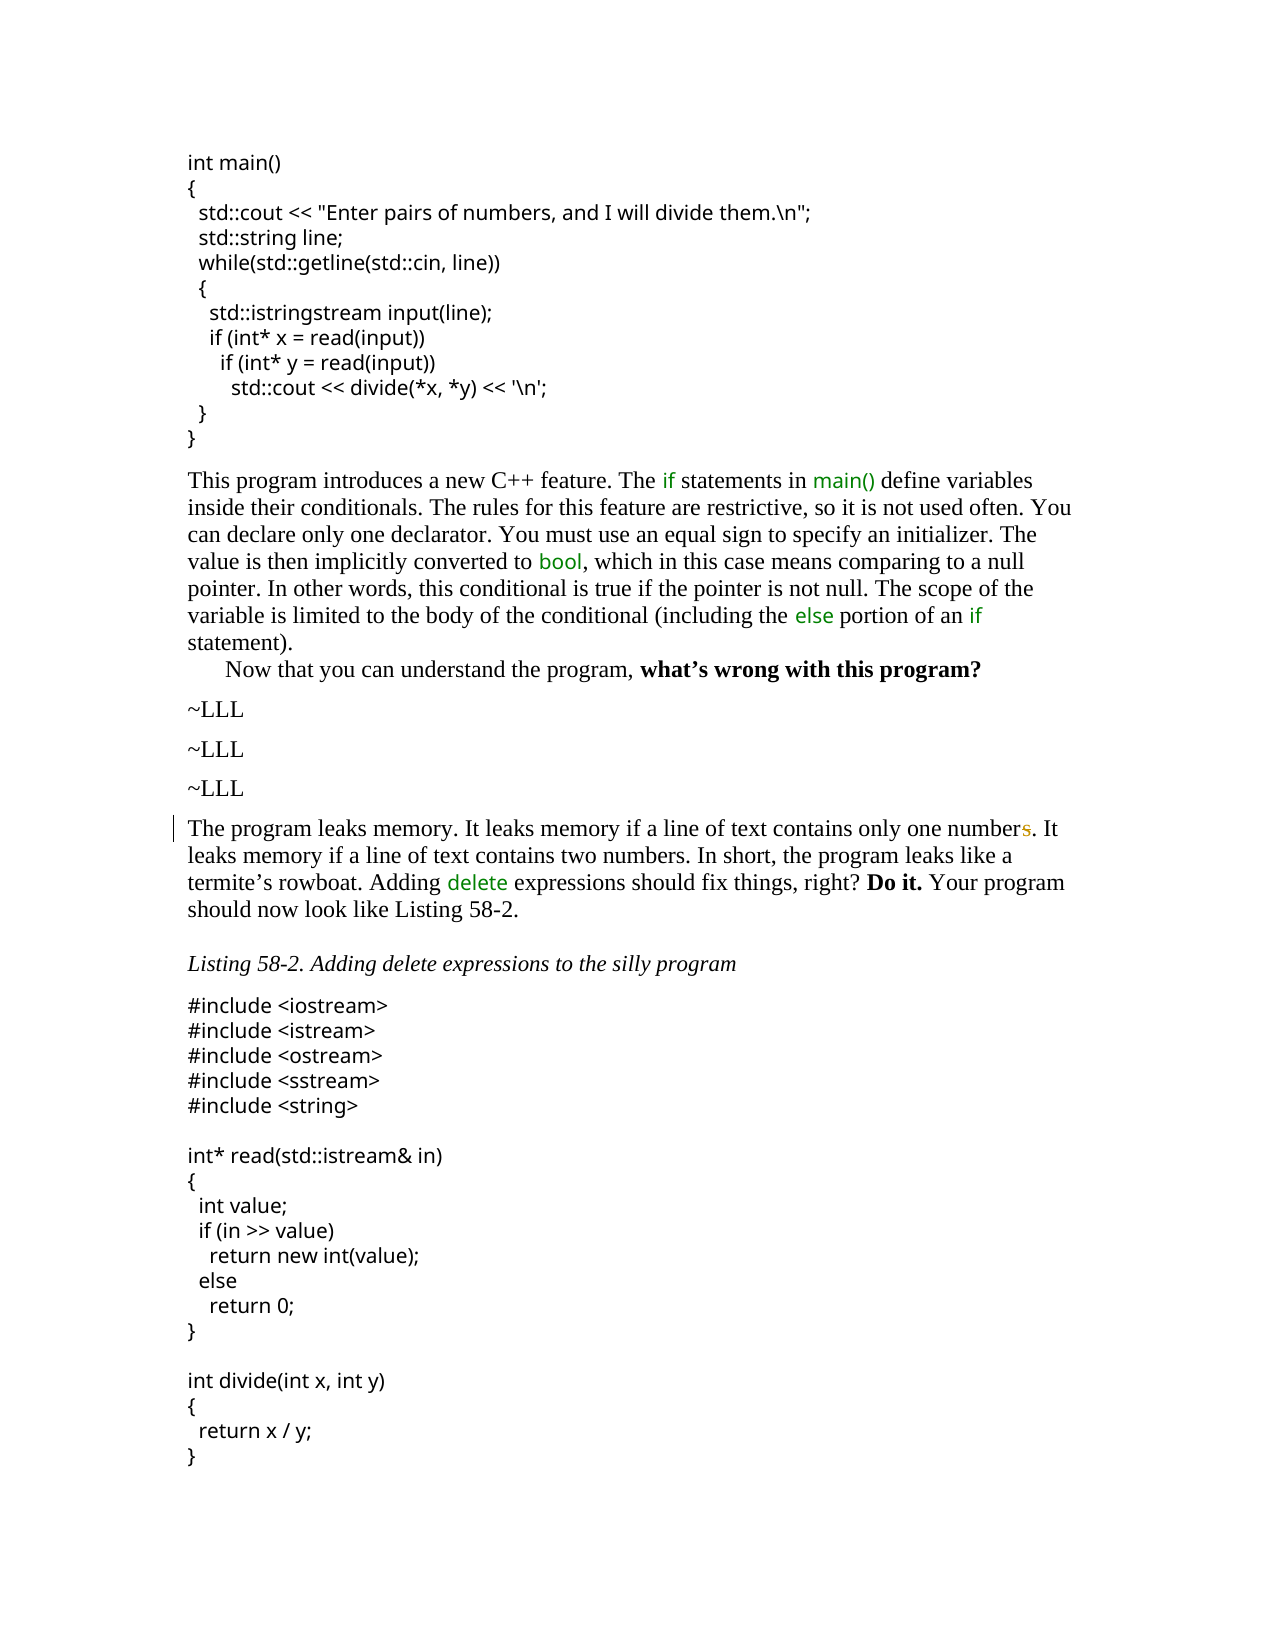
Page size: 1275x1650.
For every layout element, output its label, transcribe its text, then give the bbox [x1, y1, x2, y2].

text std::istringstream input(line); [187, 300, 1072, 325]
text { [187, 175, 1072, 200]
text int value; [187, 1194, 1072, 1219]
text } [187, 400, 1072, 425]
text #include <sstream> [187, 1069, 1072, 1094]
text while(std::getline(std::cin, line)) [187, 250, 1072, 275]
text return 0; [187, 1294, 1072, 1319]
text } [187, 1319, 1072, 1344]
text #include <istream> [187, 1019, 1072, 1044]
text return x / y; [187, 1419, 1072, 1444]
text std::cout << "Enter pairs of numbers, and I will divide them.\n"; [187, 200, 1072, 225]
text } [187, 425, 1072, 450]
text ~LLL [187, 775, 1087, 802]
text { [187, 1169, 1072, 1194]
text ~LLL [187, 735, 1087, 762]
text return new int(value); [187, 1244, 1072, 1269]
text The program leaks memory. It leaks memory if a line of text contains only one number. It leaks memory if a line of text contains two numbers. In short, the program leaks like a termite’s rowboat. Adding delete expressions should fix things, right? Do it. Your program should now look like Listing 58-2. [187, 814, 1087, 923]
text else [187, 1269, 1072, 1294]
text std::string line; [187, 225, 1072, 250]
text This program introduces a new C++ feature. The if statements in main() define variables inside their conditionals. The rules for this feature are restrictive, so it is not used often. You can declare only one declarator. You must use an equal sign to specify an initializer. The value is then implicitly converted to bool, which in this case means comparing to a null pointer. In other words, this conditional is true if the pointer is not null. The scope of the variable is limited to the body of the conditional (including the else portion of an if statement). [187, 467, 1087, 656]
text #include <ostream> [187, 1044, 1072, 1069]
text if (int* x = read(input)) [187, 325, 1072, 350]
text #include <string> [187, 1094, 1072, 1119]
text int main() [187, 150, 1072, 175]
text if (in >> value) [187, 1219, 1072, 1244]
text { [187, 275, 1072, 300]
text #include <iostream> [187, 994, 1072, 1019]
text std::cout << divide(*x, *y) << '\n'; [187, 375, 1072, 400]
text Now that you can understand the program, what’s wrong with this program? [187, 656, 1087, 683]
text ~LLL [187, 696, 1087, 723]
text int divide(int x, int y) [187, 1369, 1072, 1394]
text } [187, 1444, 1072, 1469]
text { [187, 1394, 1072, 1419]
text if (int* y = read(input)) [187, 350, 1072, 375]
text int* read(std::istream& in) [187, 1144, 1072, 1169]
text Listing 58-2. Adding delete expressions to the silly program [187, 948, 1087, 977]
